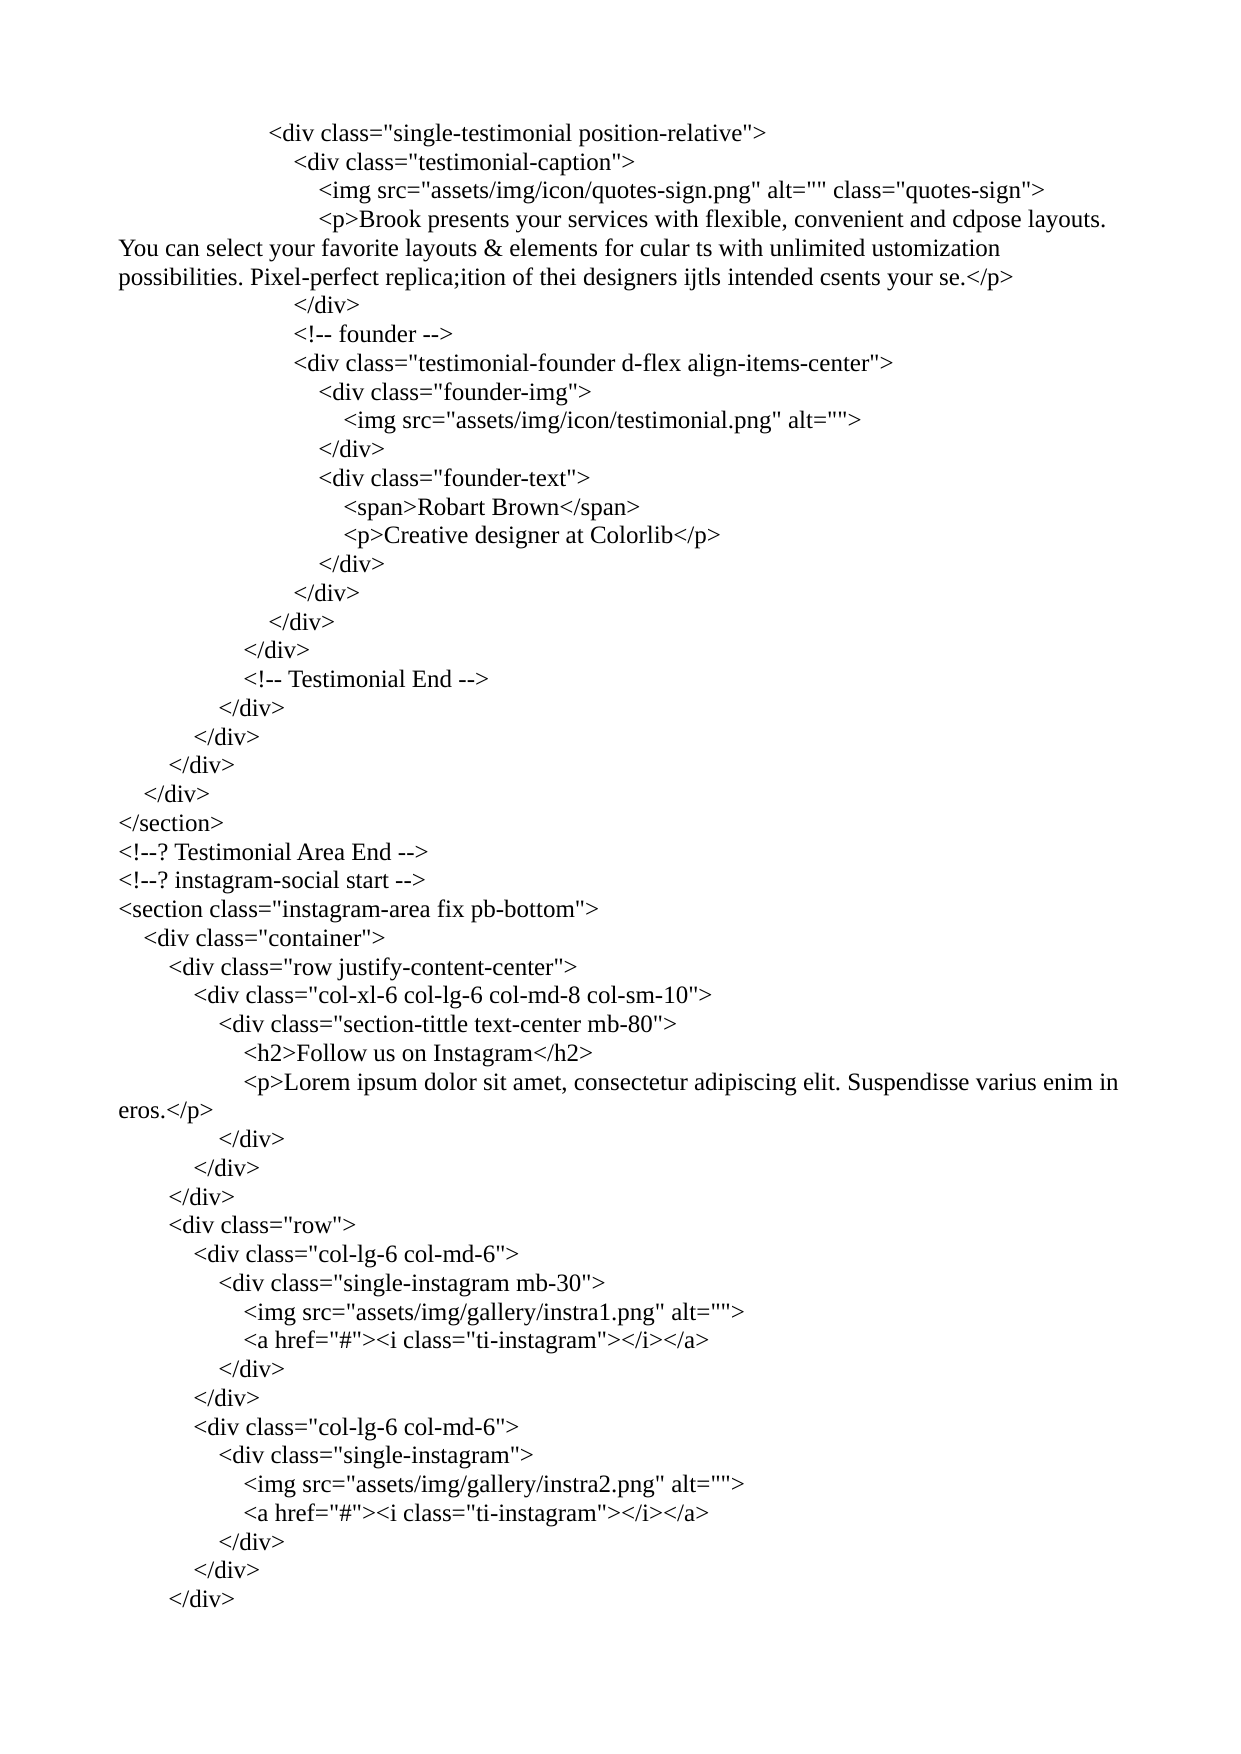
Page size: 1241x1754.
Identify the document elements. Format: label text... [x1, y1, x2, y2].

text <div class="container"> [118, 923, 1122, 952]
text <img src="assets/img/gallery/instra1.png" alt=""> [118, 1297, 1122, 1326]
text <!--? instagram-social start --> [118, 866, 1122, 894]
text </div> [118, 693, 1122, 722]
text </div> [118, 1527, 1122, 1556]
text </section> [118, 808, 1122, 837]
text <div class="single-instagram"> [118, 1441, 1122, 1469]
text </div> [118, 1354, 1122, 1383]
text </div> [118, 1584, 1122, 1613]
text <div class="row"> [118, 1211, 1122, 1239]
text </div> [118, 779, 1122, 808]
text <div class="founder-img"> [118, 377, 1122, 406]
text <a href="#"><i class="ti-instagram"></i></a> [118, 1326, 1122, 1354]
text <div class="section-tittle text-center mb-80"> [118, 1009, 1122, 1038]
text <div class="testimonial-founder d-flex align-items-center"> [118, 348, 1122, 377]
text </div> [118, 291, 1122, 319]
text <!--? Testimonial Area End --> [118, 837, 1122, 866]
text <p>Lorem ipsum dolor sit amet, consectetur adipiscing elit. Suspendisse varius enim in eros.</p> [118, 1067, 1122, 1124]
text <div class="col-lg-6 col-md-6"> [118, 1412, 1122, 1441]
text <div class="single-instagram mb-30"> [118, 1268, 1122, 1297]
text <div class="col-lg-6 col-md-6"> [118, 1239, 1122, 1268]
text <div class="founder-text"> [118, 463, 1122, 492]
text <p>Creative designer at Colorlib</p> [118, 521, 1122, 549]
text </div> [118, 722, 1122, 751]
text <div class="single-testimonial position-relative"> [118, 118, 1122, 147]
text </div> [118, 1556, 1122, 1584]
text </div> [118, 578, 1122, 607]
text <img src="assets/img/gallery/instra2.png" alt=""> [118, 1469, 1122, 1498]
text </div> [118, 1182, 1122, 1211]
text </div> [118, 1153, 1122, 1182]
text <a href="#"><i class="ti-instagram"></i></a> [118, 1498, 1122, 1527]
text </div> [118, 636, 1122, 664]
text <div class="testimonial-caption"> [118, 147, 1122, 176]
text <!-- founder --> [118, 319, 1122, 348]
text </div> [118, 434, 1122, 463]
text </div> [118, 607, 1122, 636]
text <!-- Testimonial End --> [118, 664, 1122, 693]
text </div> [118, 549, 1122, 578]
text <span>Robart Brown</span> [118, 492, 1122, 521]
text <div class="col-xl-6 col-lg-6 col-md-8 col-sm-10"> [118, 981, 1122, 1009]
text <img src="assets/img/icon/quotes-sign.png" alt="" class="quotes-sign"> [118, 176, 1122, 204]
text <div class="row justify-content-center"> [118, 952, 1122, 981]
text </div> [118, 1383, 1122, 1412]
text <section class="instagram-area fix pb-bottom"> [118, 894, 1122, 923]
text <h2>Follow us on Instagram</h2> [118, 1038, 1122, 1067]
text </div> [118, 751, 1122, 779]
text <img src="assets/img/icon/testimonial.png" alt=""> [118, 406, 1122, 434]
text </div> [118, 1124, 1122, 1153]
text <p>Brook presents your services with flexible, convenient and cdpose layouts. You can select your favorite layouts & elements for cular ts with unlimited ustomization possibilities. Pixel-perfect replica;ition of thei designers ijtls intended csents your se.</p> [118, 204, 1122, 291]
